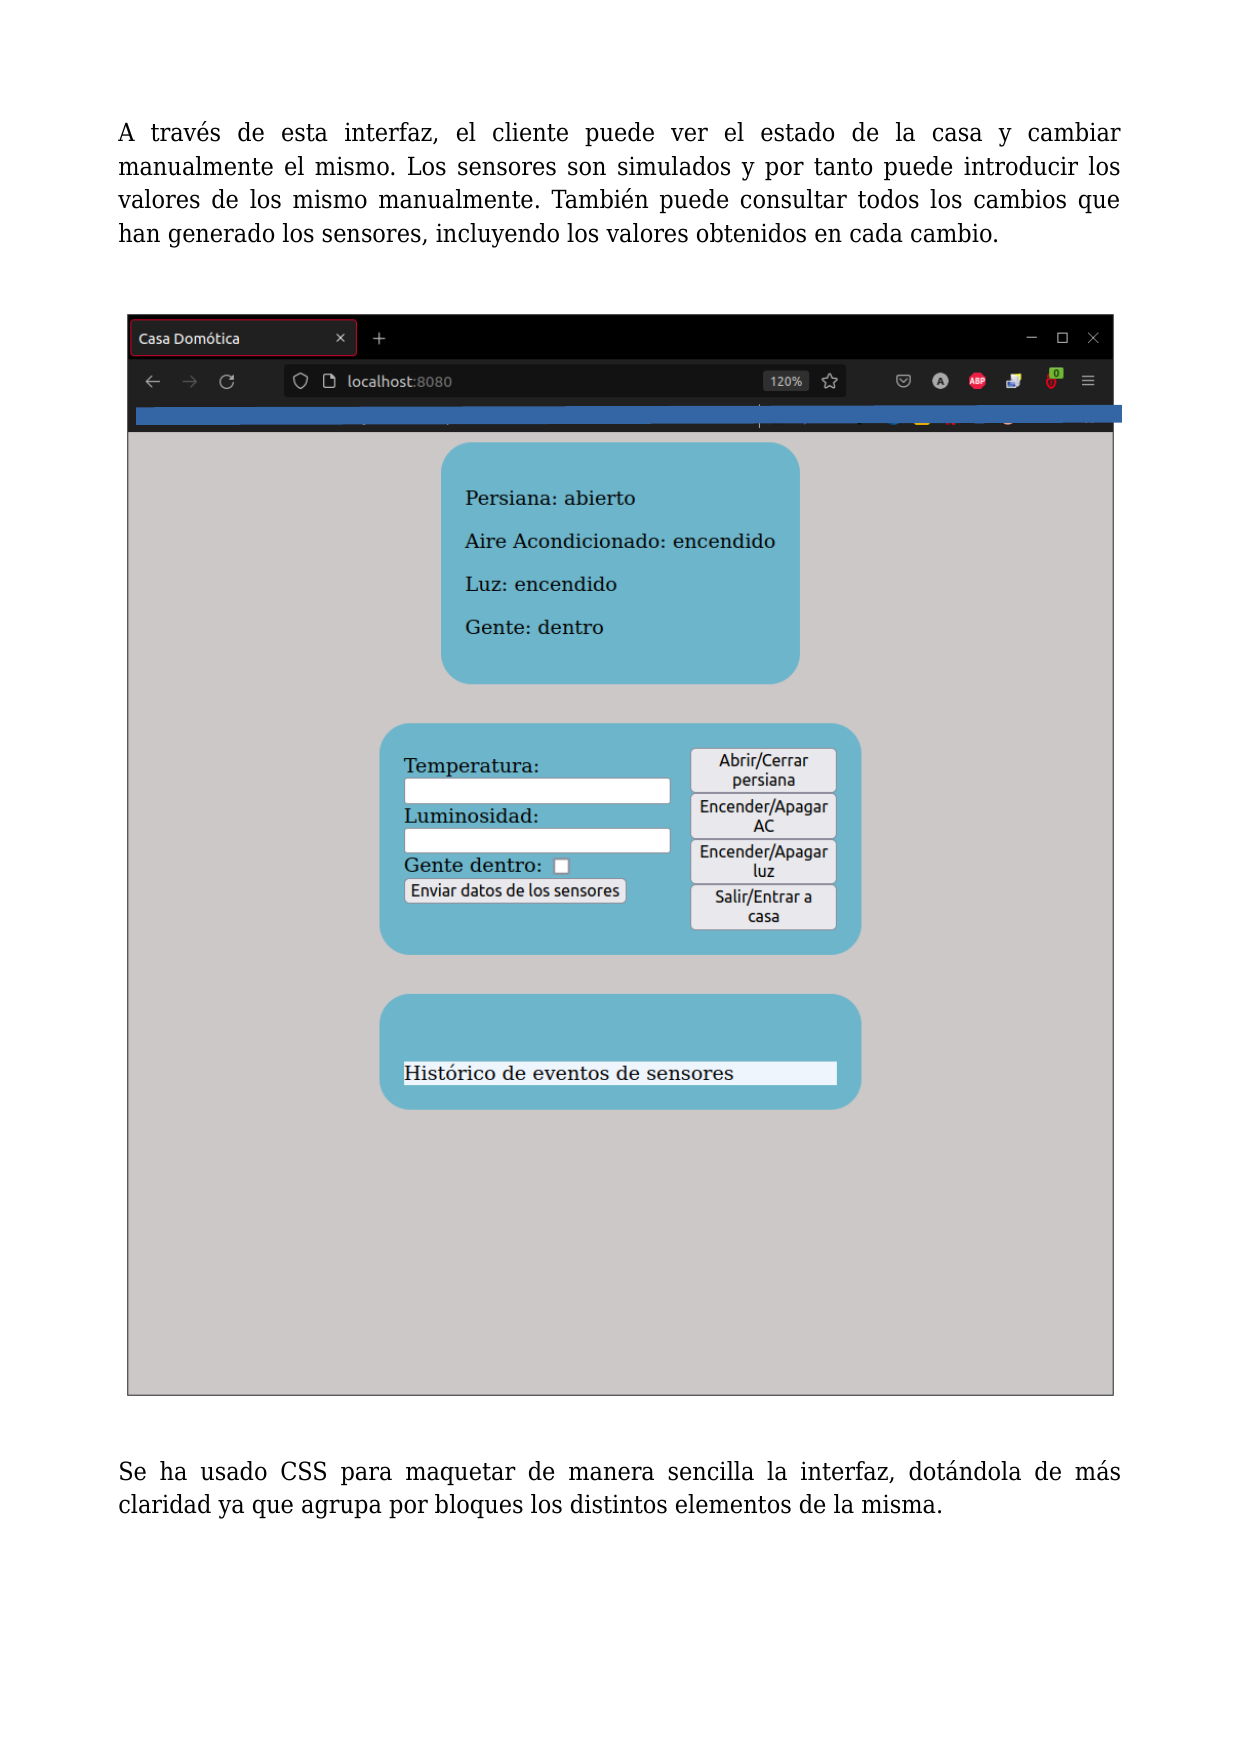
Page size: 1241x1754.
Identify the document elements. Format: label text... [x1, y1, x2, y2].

picture [118, 307, 1123, 1405]
text A través de esta interfaz, el cliente puede ver el estado de la casa y cambiar manualmente el mismo. Los sensores son simulados y por tanto puede introducir los valores de los mismo manualmente. También puede consultar todos los cambios que han generado los sensores, incluyendo los valores obtenidos en cada cambio. [118, 118, 1122, 248]
text Se ha usado CSS para maquetar de manera sencilla la interfaz, dotándola de más claridad ya que agrupa por bloques los distintos elementos de la misma. [118, 1457, 1122, 1519]
